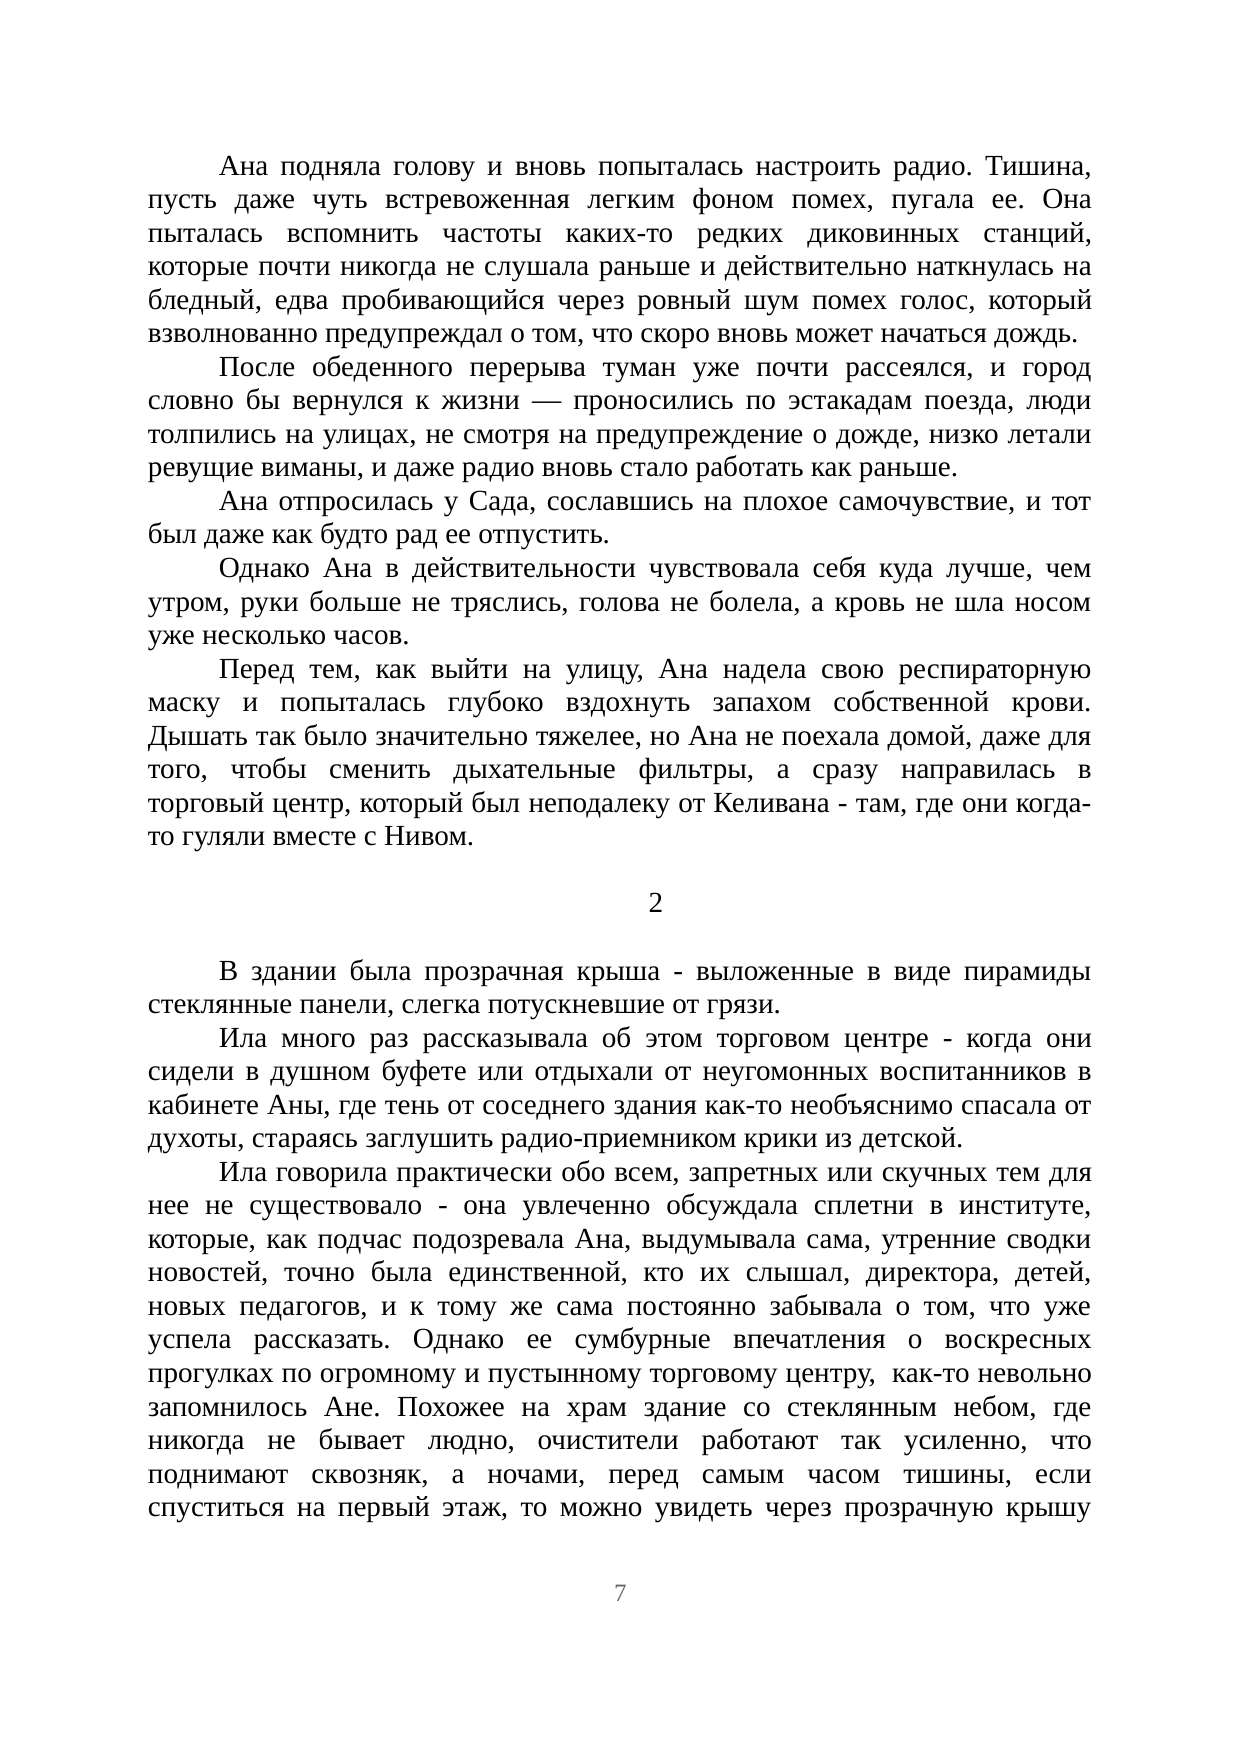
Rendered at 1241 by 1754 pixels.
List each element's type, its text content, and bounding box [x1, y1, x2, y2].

text Ана отпросилась у Сада, сославшись на плохое самочувствие, и тот был даже как будто рад ее отпустить. [148, 483, 1093, 550]
text В здании была прозрачная крыша - выложенные в виде пирамиды стеклянные панели, слегка потускневшие от грязи. [148, 953, 1093, 1020]
text 2 [148, 886, 1093, 919]
text Однако Ана в действительности чувствовала себя куда лучше, чем утром, руки больше не тряслись, голова не болела, а кровь не шла носом уже несколько часов. [148, 550, 1093, 651]
text После обеденного перерыва туман уже почти рассеялся, и город словно бы вернулся к жизни — проносились по эстакадам поезда, люди толпились на улицах, не смотря на предупреждение о дожде, низко летали ревущие виманы, и даже радио вновь стало работать как раньше. [148, 349, 1093, 483]
text Перед тем, как выйти на улицу, Ана надела свою респираторную маску и попыталась глубоко вздохнуть запахом собственной крови. Дышать так было значительно тяжелее, но Ана не поехала домой, даже для того, чтобы сменить дыхательные фильтры, а сразу направилась в торговый центр, который был неподалеку от Келивана - там, где они когда-то гуляли вместе с Нивом. [148, 651, 1093, 852]
text Ила говорила практически обо всем, запретных или скучных тем для нее не существовало - она увлеченно обсуждала сплетни в институте, которые, как подчас подозревала Ана, выдумывала сама, утренние сводки новостей, точно была единственной, кто их слышал, директора, детей, новых педагогов, и к тому же сама постоянно забывала о том, что уже успела рассказать. Однако ее сумбурные впечатления о воскресных прогулках по огромному и пустынному торговому центру, как-то невольно запомнилось Ане. Похожее на храм здание со стеклянным небом, где никогда не бывает людно, очистители работают так усиленно, что поднимают сквозняк, а ночами, перед самым часом тишины, если спуститься на первый этаж, то можно увидеть через прозрачную крышу [148, 1154, 1093, 1523]
text Ила много раз рассказывала об этом торговом центре - когда они сидели в душном буфете или отдыхали от неугомонных воспитанников в кабинете Аны, где тень от соседнего здания как-то необъяснимо спасала от духоты, стараясь заглушить радио-приемником крики из детской. [148, 1020, 1093, 1154]
text Ана подняла голову и вновь попыталась настроить радио. Тишина, пусть даже чуть встревоженная легким фоном помех, пугала ее. Она пыталась вспомнить частоты каких-то редких диковинных станций, которые почти никогда не слушала раньше и действительно наткнулась на бледный, едва пробивающийся через ровный шум помех голос, который взволнованно предупреждал о том, что скоро вновь может начаться дождь. [148, 148, 1093, 349]
